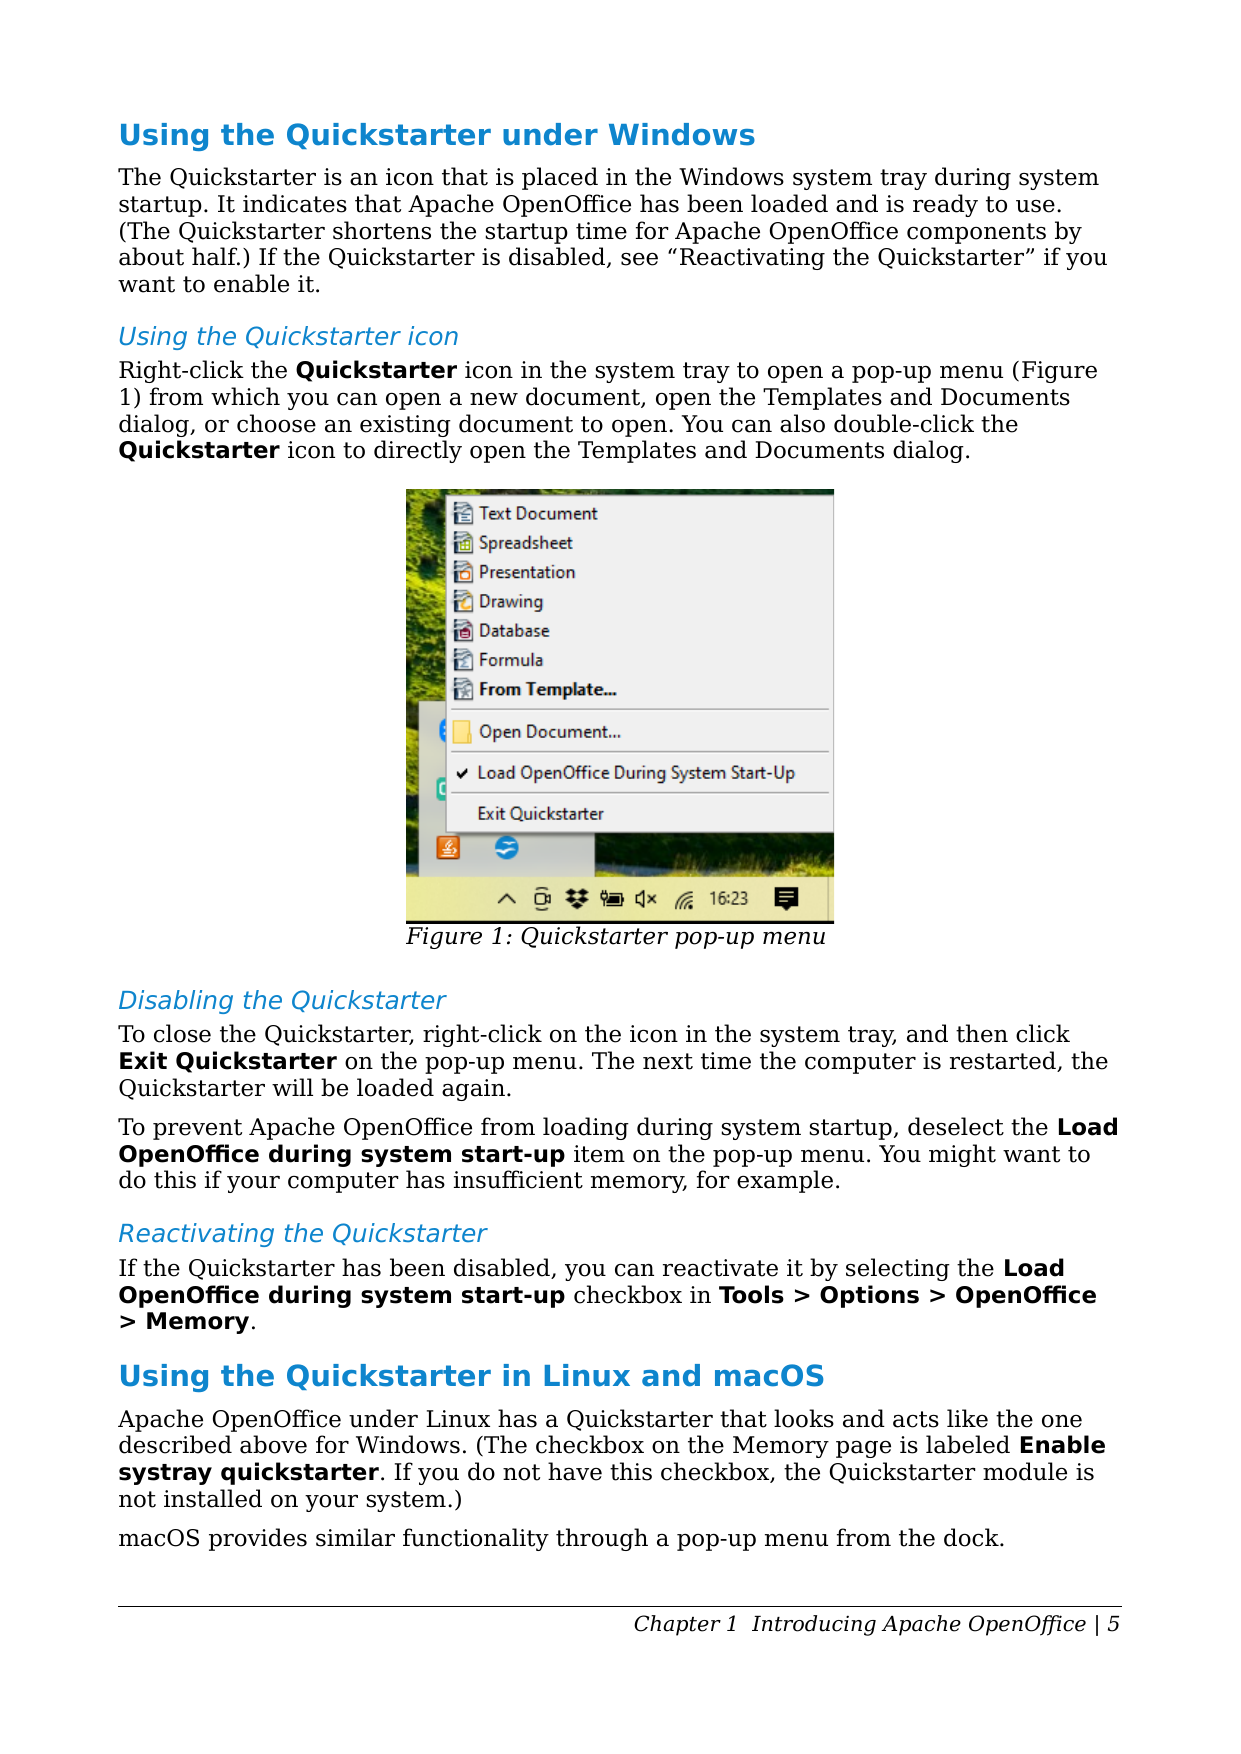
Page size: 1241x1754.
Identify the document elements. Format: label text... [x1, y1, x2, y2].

subtitle Disabling the Quickstarter [118, 986, 1122, 1015]
text macOS provides similar functionality through a pop-up menu from the dock. [118, 1525, 1122, 1552]
text Apache OpenOffice under Linux has a Quickstarter that looks and acts like the one described above for Windows. (The checkbox on the Memory page is labeled Enable systray quickstarter. If you do not have this checkbox, the Quickstarter module is not installed on your system.) [118, 1406, 1122, 1512]
subtitle Using the Quickstarter icon [118, 322, 1122, 351]
text To prevent Apache OpenOffice from loading during system startup, deselect the Load OpenOffice during system start-up item on the pop-up menu. You might want to do this if your computer has insufficient memory, for example. [118, 1114, 1122, 1194]
text If the Quickstarter has been disabled, you can reactivate it by selecting the Load OpenOffice during system start-up checkbox in Tools > Options > OpenOffice > Memory. [118, 1255, 1122, 1335]
text Right-click the Quickstarter icon in the system tray to open a pop-up menu (Figure 1) from which you can open a new document, open the Templates and Documents dialog, or choose an existing document to open. You can also double-click the Quickstarter icon to directly open the Templates and Documents dialog. [118, 358, 1122, 464]
subtitle Using the Quickstarter under Windows [118, 118, 1122, 152]
subtitle Reactivating the Quickstarter [118, 1219, 1122, 1249]
text The Quickstarter is an icon that is placed in the Windows system tray during system startup. It indicates that Apache OpenOffice has been loaded and is ready to use. (The Quickstarter shortens the startup time for Apache OpenOffice components by about half.) If the Quickstarter is disabled, see “Reactivating the Quickstarter” if you want to enable it. [118, 164, 1122, 298]
text Figure 1: Quickstarter pop-up menu [406, 924, 834, 950]
text To close the Quickstarter, right-click on the icon in the system tray, and then click Exit Quickstarter on the pop-up menu. The next time the computer is restarted, the Quickstarter will be loaded again. [118, 1022, 1122, 1102]
picture [406, 489, 835, 924]
subtitle Using the Quickstarter in Linux and macOS [118, 1359, 1122, 1393]
